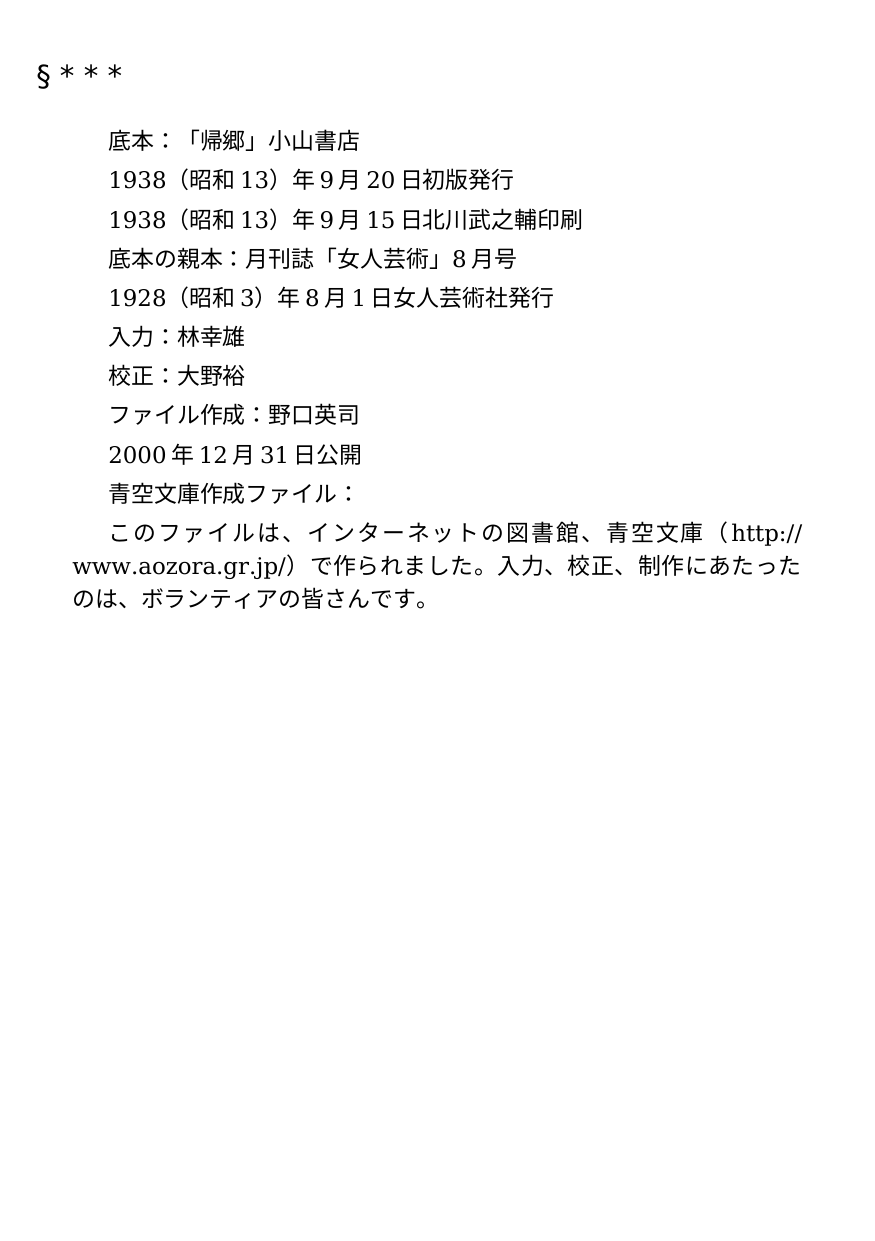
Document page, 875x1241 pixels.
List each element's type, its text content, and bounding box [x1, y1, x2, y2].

text 2000年12月31日公開 [72, 437, 802, 470]
text このファイルは、インターネットの図書館、青空文庫（http://www.aozora.gr.jp/）で作られました。入力、校正、制作にあたったのは、ボランティアの皆さんです。 [72, 515, 802, 614]
text 青空文庫作成ファイル： [72, 476, 802, 509]
text ファイル作成：野口英司 [72, 397, 802, 431]
text 底本の親本：月刊誌「女人芸術」8月号 [72, 241, 802, 274]
subtitle § * * * [36, 60, 838, 94]
text 1928（昭和3）年8月1日女人芸術社発行 [72, 280, 802, 313]
text 1938（昭和13）年9月15日北川武之輔印刷 [72, 202, 802, 235]
text 校正：大野裕 [72, 358, 802, 391]
text 1938（昭和13）年9月20日初版発行 [72, 162, 802, 196]
text 底本：「帰郷」小山書店 [72, 123, 802, 156]
text 入力：林幸雄 [72, 319, 802, 352]
